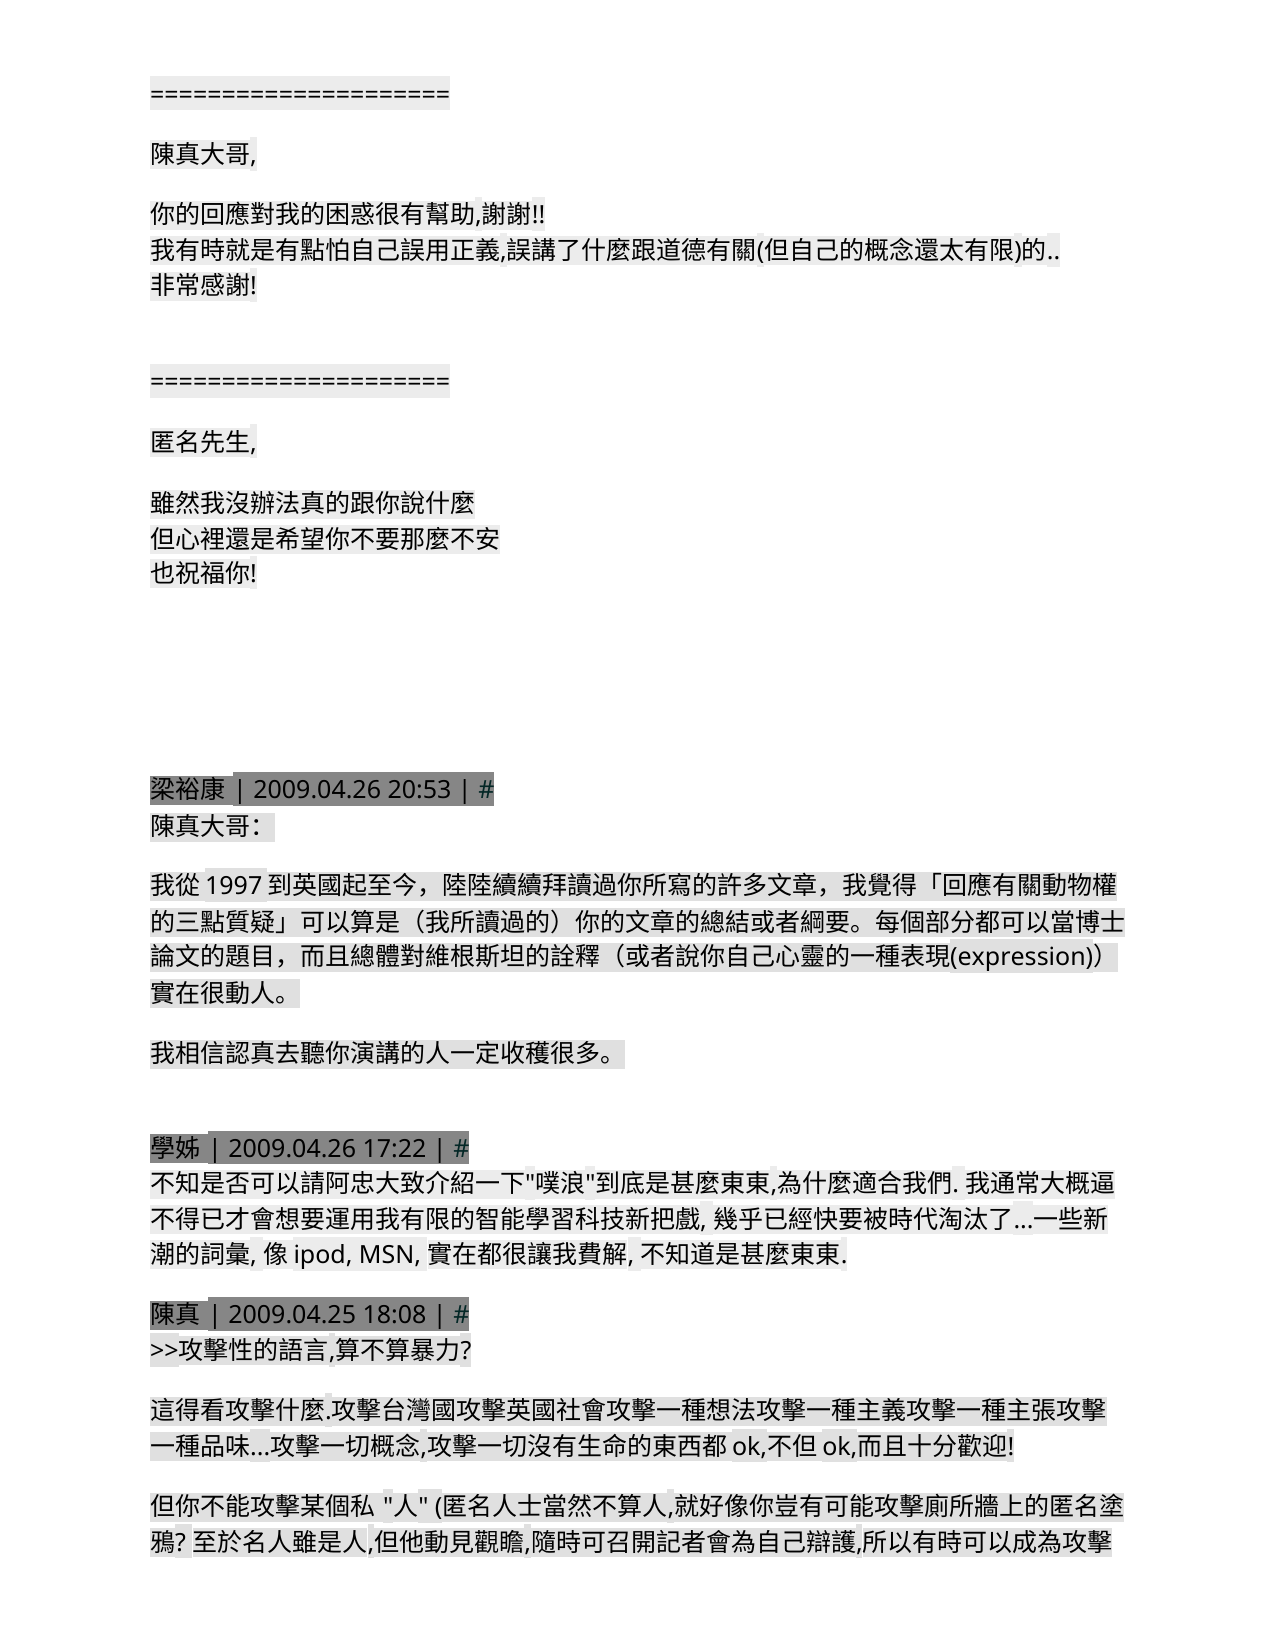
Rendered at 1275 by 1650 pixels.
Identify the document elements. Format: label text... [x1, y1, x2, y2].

text 陳真大哥, [150, 135, 1125, 171]
text 不知是否可以請阿忠大致介紹一下"噗浪"到底是甚麼東東,為什麼適合我們. 我通常大概逼不得已才會想要運用我有限的智能學習科技新把戲, 幾乎已經快要被時代淘汰了...一些新潮的詞彙, 像ipod, MSN, 實在都很讓我費解, 不知道是甚麼東東. [150, 1164, 1125, 1271]
text 我從1997到英國起至今，陸陸續續拜讀過你所寫的許多文章，我覺得「回應有關動物權的三點質疑」可以算是（我所讀過的）你的文章的總結或者綱要。每個部分都可以當博士論文的題目，而且總體對維根斯坦的詮釋（或者說你自己心靈的一種表現(expression)）實在很動人。 [150, 867, 1125, 1008]
text 雖然我沒辦法真的跟你說什麼 但心裡還是希望你不要那麼不安 也祝福你! [150, 483, 1125, 589]
text 梁裕康 | 2009.04.26 20:53 | # [150, 771, 1125, 806]
text 這得看攻擊什麼.攻擊台灣國攻擊英國社會攻擊一種想法攻擊一種主義攻擊一種主張攻擊一種品味...攻擊一切概念,攻擊一切沒有生命的東西都ok,不但ok,而且十分歡迎! [150, 1392, 1125, 1462]
text >>攻擊性的語言,算不算暴力? [150, 1331, 1125, 1367]
text 匿名先生, [150, 423, 1125, 458]
text ===================== [150, 75, 1125, 110]
text 陳真大哥： [150, 806, 1125, 842]
text 學姊 | 2009.04.26 17:22 | # [150, 1129, 1125, 1164]
text 但你不能攻擊某個私 "人" (匿名人士當然不算人,就好像你豈有可能攻擊廁所牆上的匿名塗鴉? 至於名人雖是人,但他動見觀瞻,隨時可召開記者會為自己辯護,所以有時可以成為攻擊 [150, 1487, 1125, 1558]
text 你的回應對我的困惑很有幫助,謝謝!! 我有時就是有點怕自己誤用正義,誤講了什麼跟道德有關(但自己的概念還太有限)的.. 非常感謝! [150, 196, 1125, 302]
text 陳真 | 2009.04.25 18:08 | # [150, 1296, 1125, 1331]
text ===================== [150, 327, 1125, 398]
text 我相信認真去聽你演講的人一定收穫很多。 [150, 1033, 1125, 1104]
